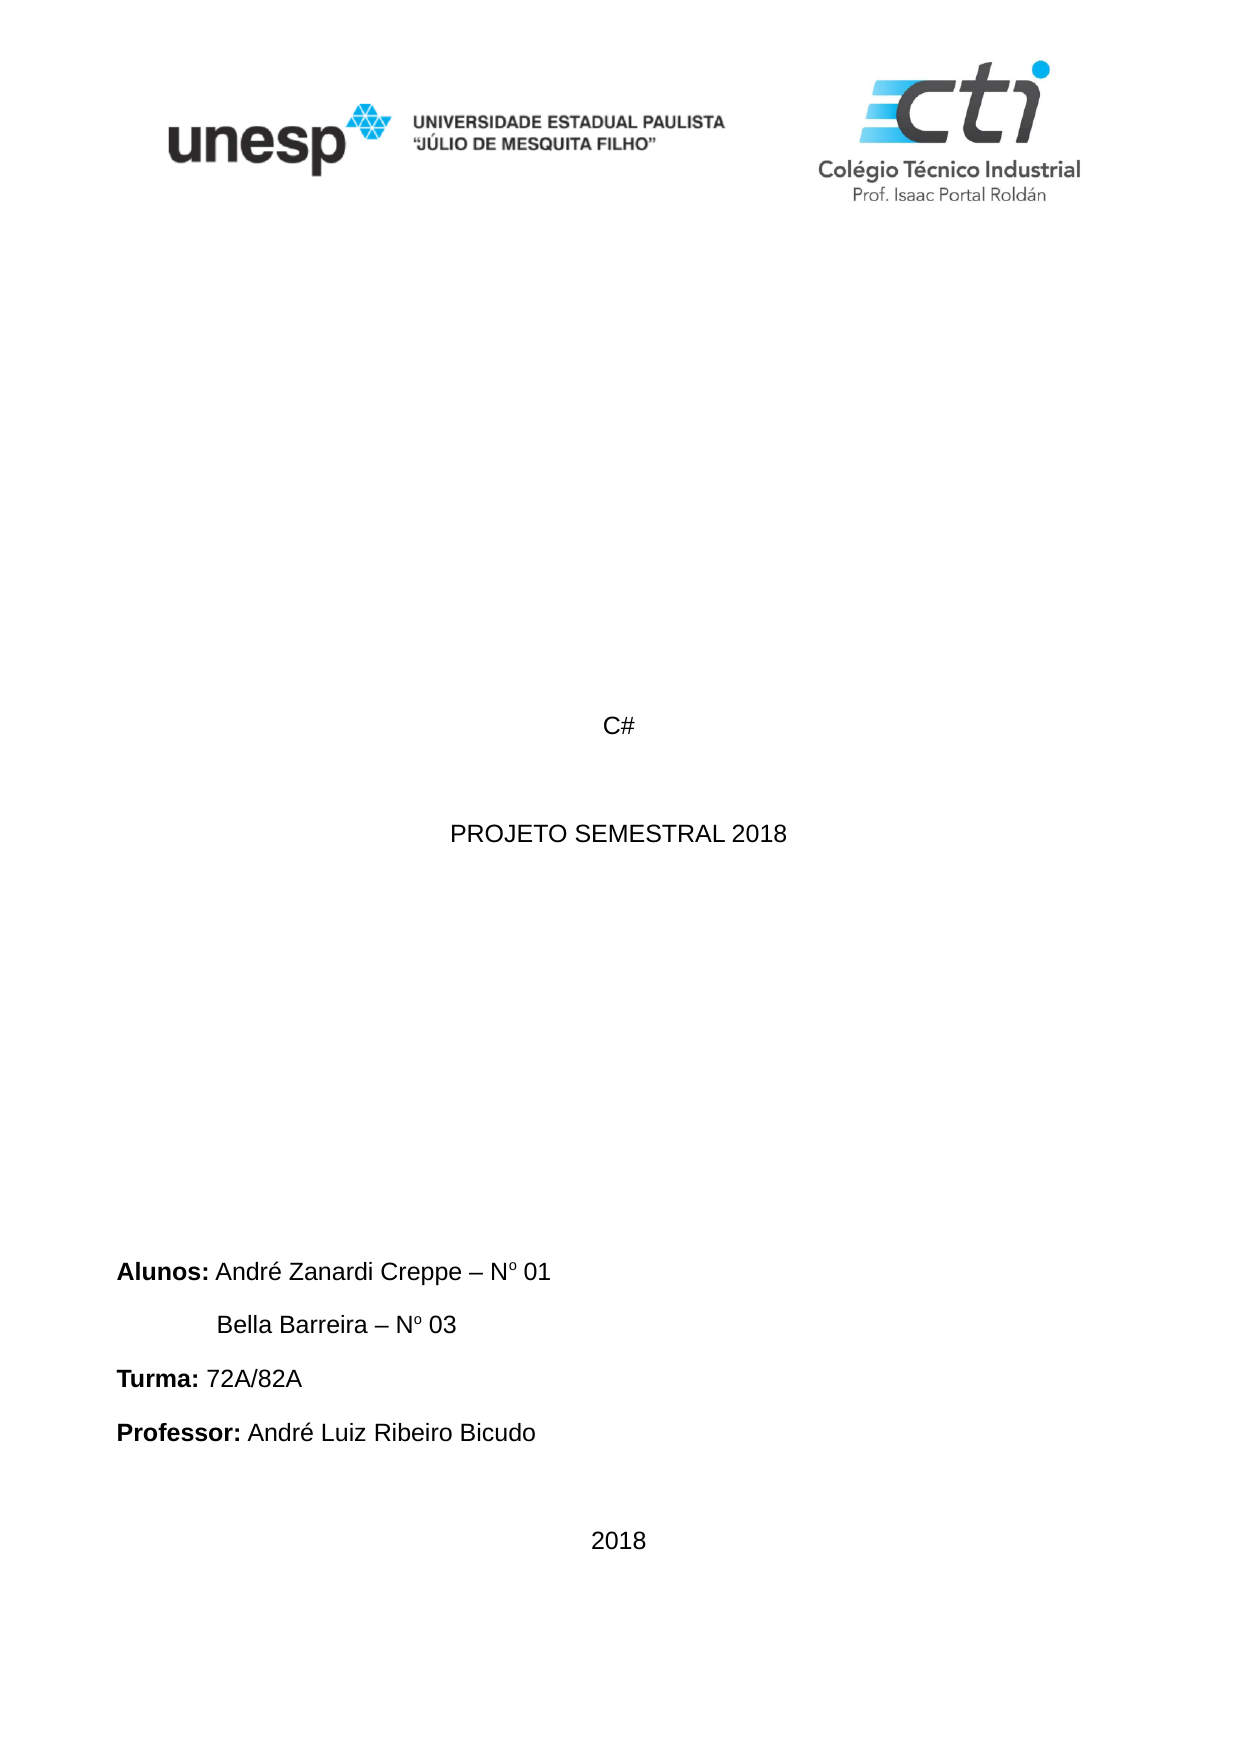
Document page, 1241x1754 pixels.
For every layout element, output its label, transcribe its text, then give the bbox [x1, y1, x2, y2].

text Turma: 72A/82A [116, 1364, 1121, 1393]
text PROJETO SEMESTRAL 2018 [116, 819, 1121, 848]
text Bella Barreira – No 03 [116, 1311, 1121, 1339]
text Alunos: André Zanardi Creppe – No 01 [116, 1257, 1121, 1285]
text C# [116, 711, 1121, 740]
picture [75, 37, 1163, 244]
text 2018 [116, 1526, 1121, 1555]
text Professor: André Luiz Ribeiro Bicudo [116, 1418, 1121, 1447]
